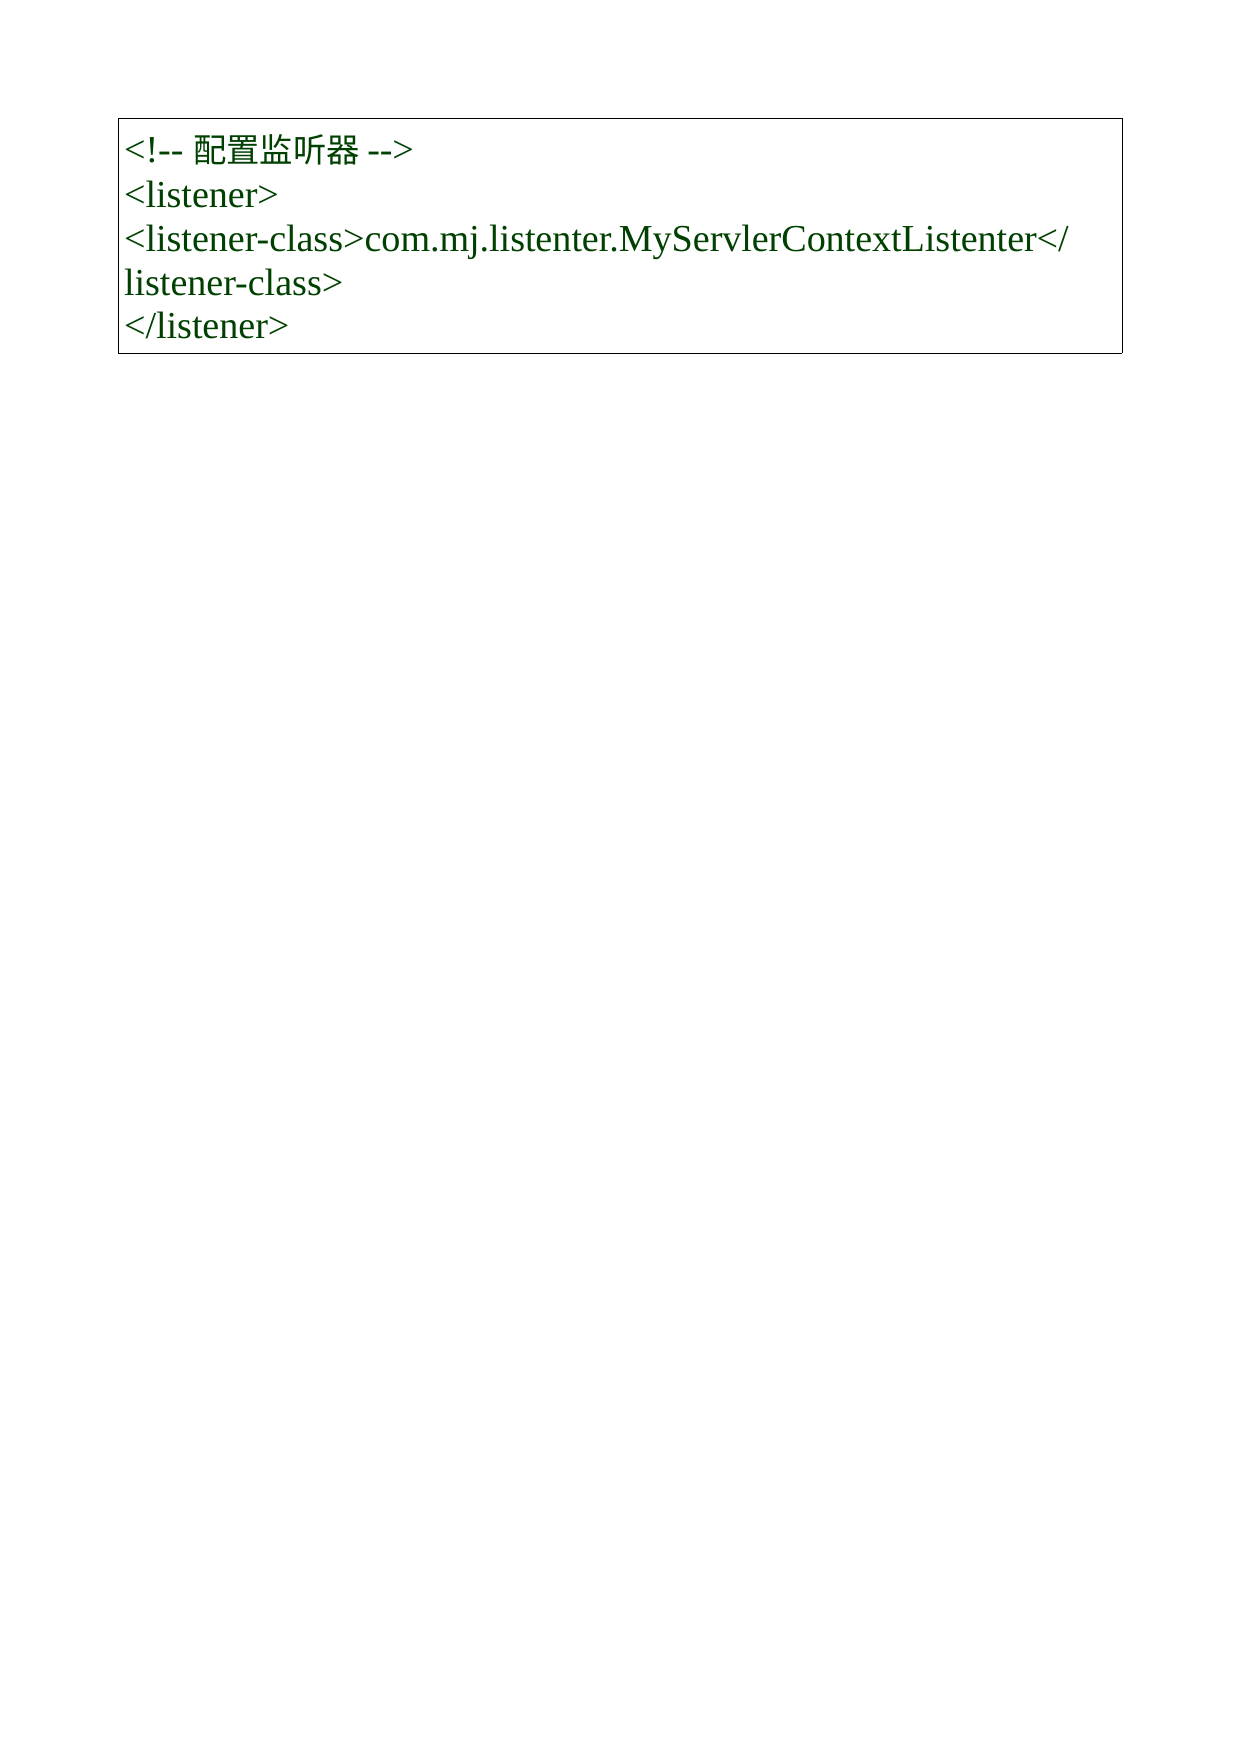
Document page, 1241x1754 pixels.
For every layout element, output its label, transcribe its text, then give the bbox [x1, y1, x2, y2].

table_header <!-- 配置监听器 --> <listener> <listener-class>com.mj.listenter.MyServlerContextListenter</listener-class> </listener> [119, 119, 1122, 353]
